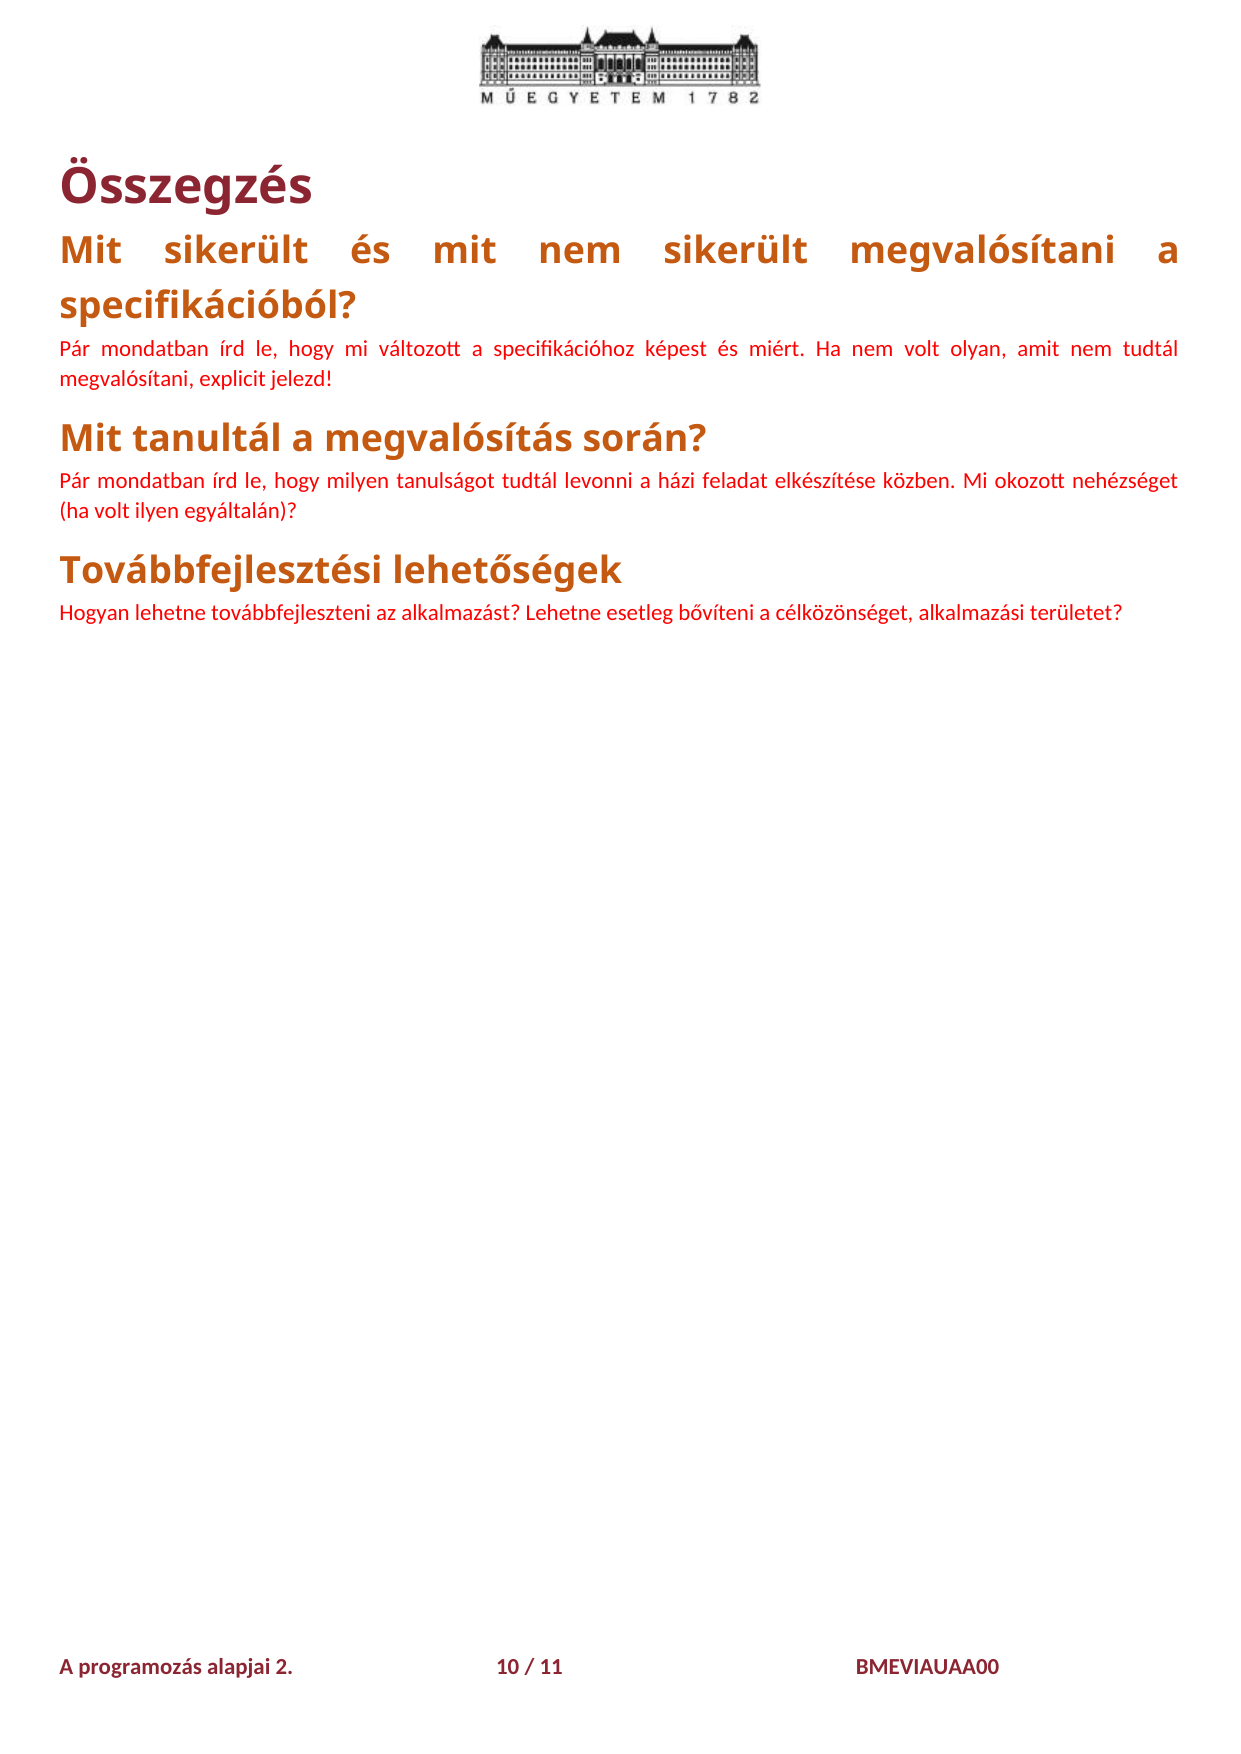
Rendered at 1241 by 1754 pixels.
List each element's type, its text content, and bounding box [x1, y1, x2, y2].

subtitle Mit sikerült és mit nem sikerült megvalósítani a specifikációból? [59, 223, 1181, 330]
subtitle Mit tanultál a megvalósítás során? [59, 411, 1181, 462]
text Pár mondatban írd le, hogy milyen tanulságot tudtál levonni a házi feladat elkészítése közben. Mi okozott nehézséget (ha volt ilyen egyáltalán)? [59, 466, 1181, 524]
text Hogyan lehetne továbbfejleszteni az alkalmazást? Lehetne esetleg bővíteni a célközönséget, alkalmazási területet? [59, 598, 1181, 626]
picture [478, 25, 762, 107]
text Pár mondatban írd le, hogy mi változott a specifikációhoz képest és miért. Ha nem volt olyan, amit nem tudtál megvalósítani, explicit jelezd! [59, 334, 1181, 392]
subtitle Továbbfejlesztési lehetőségek [59, 543, 1181, 594]
subtitle Összegzés [59, 150, 1181, 218]
